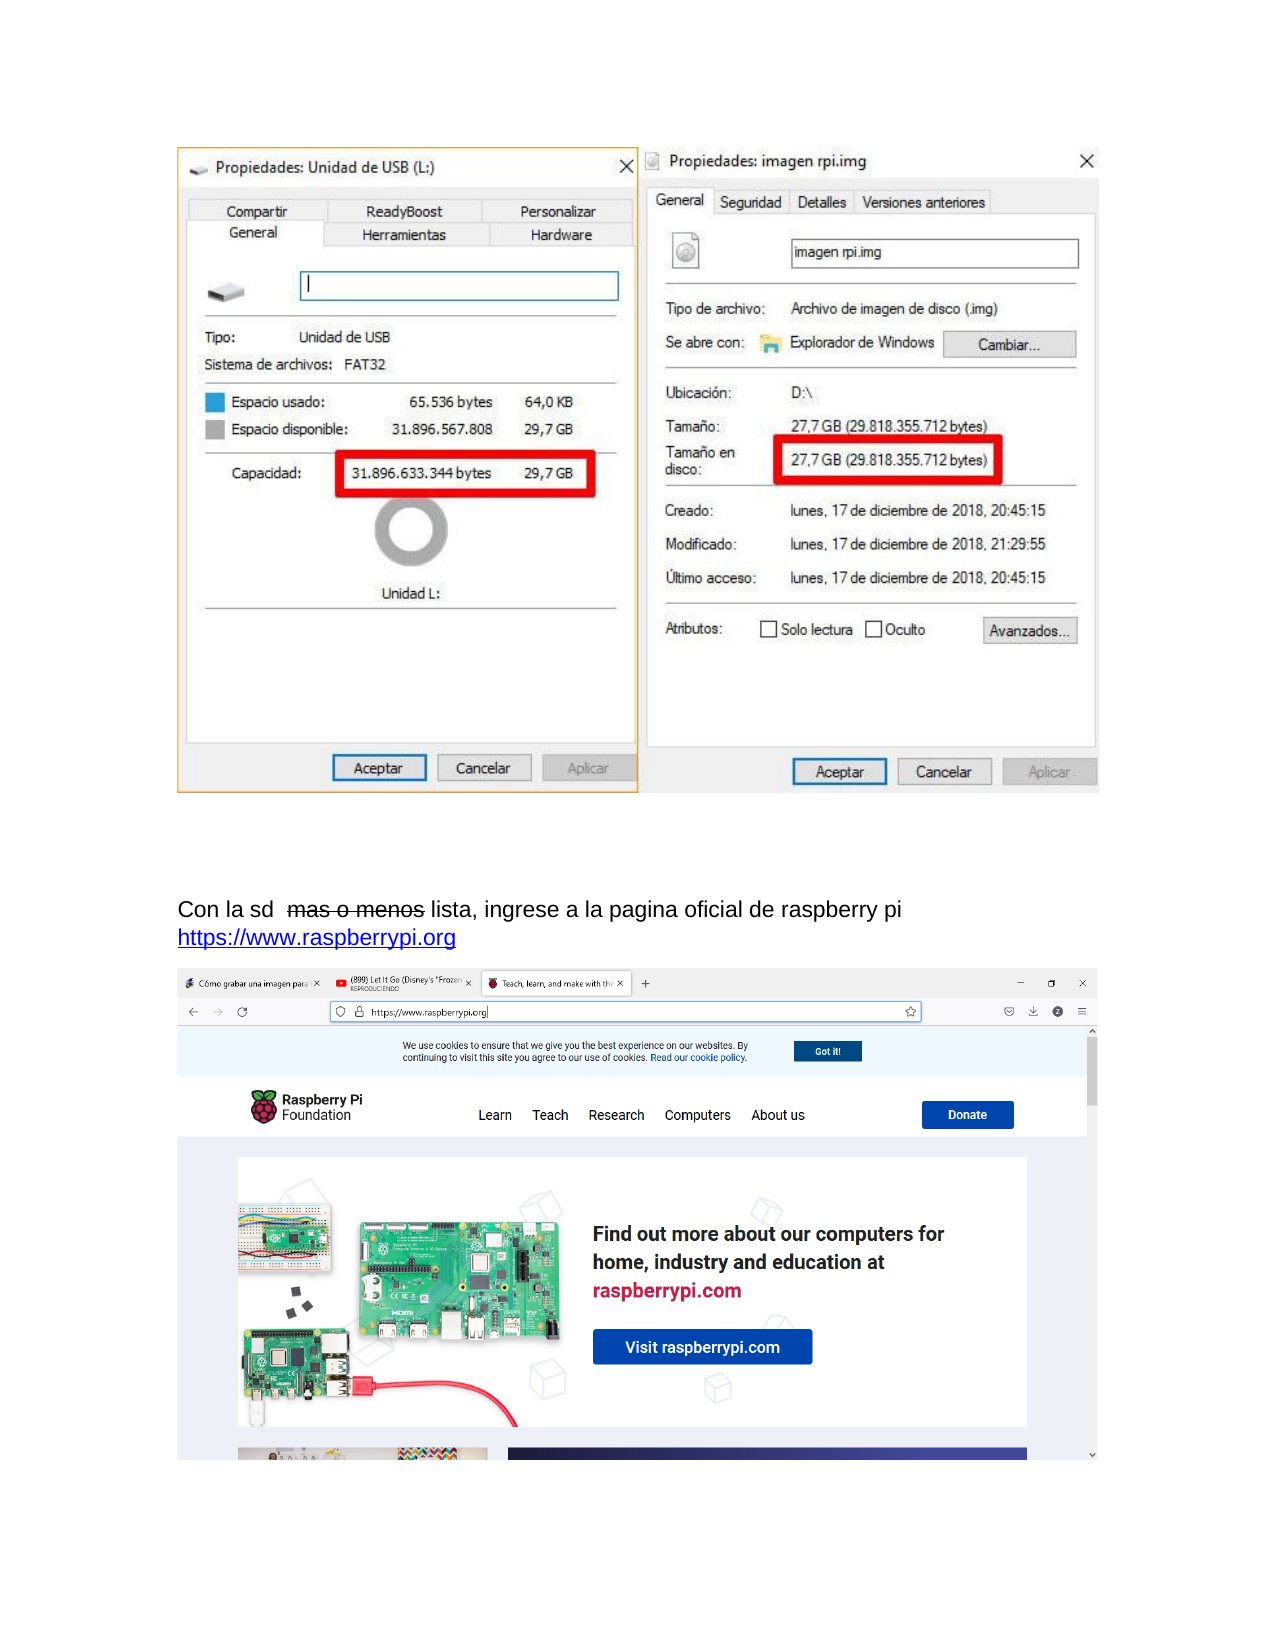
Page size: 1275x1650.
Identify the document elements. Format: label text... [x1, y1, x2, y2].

picture [177, 968, 1098, 1460]
text Con la sd mas o menos lista, ingrese a la pagina oficial de raspberry pi https://www.raspberrypi.org [177, 896, 1098, 951]
picture [177, 147, 1099, 793]
